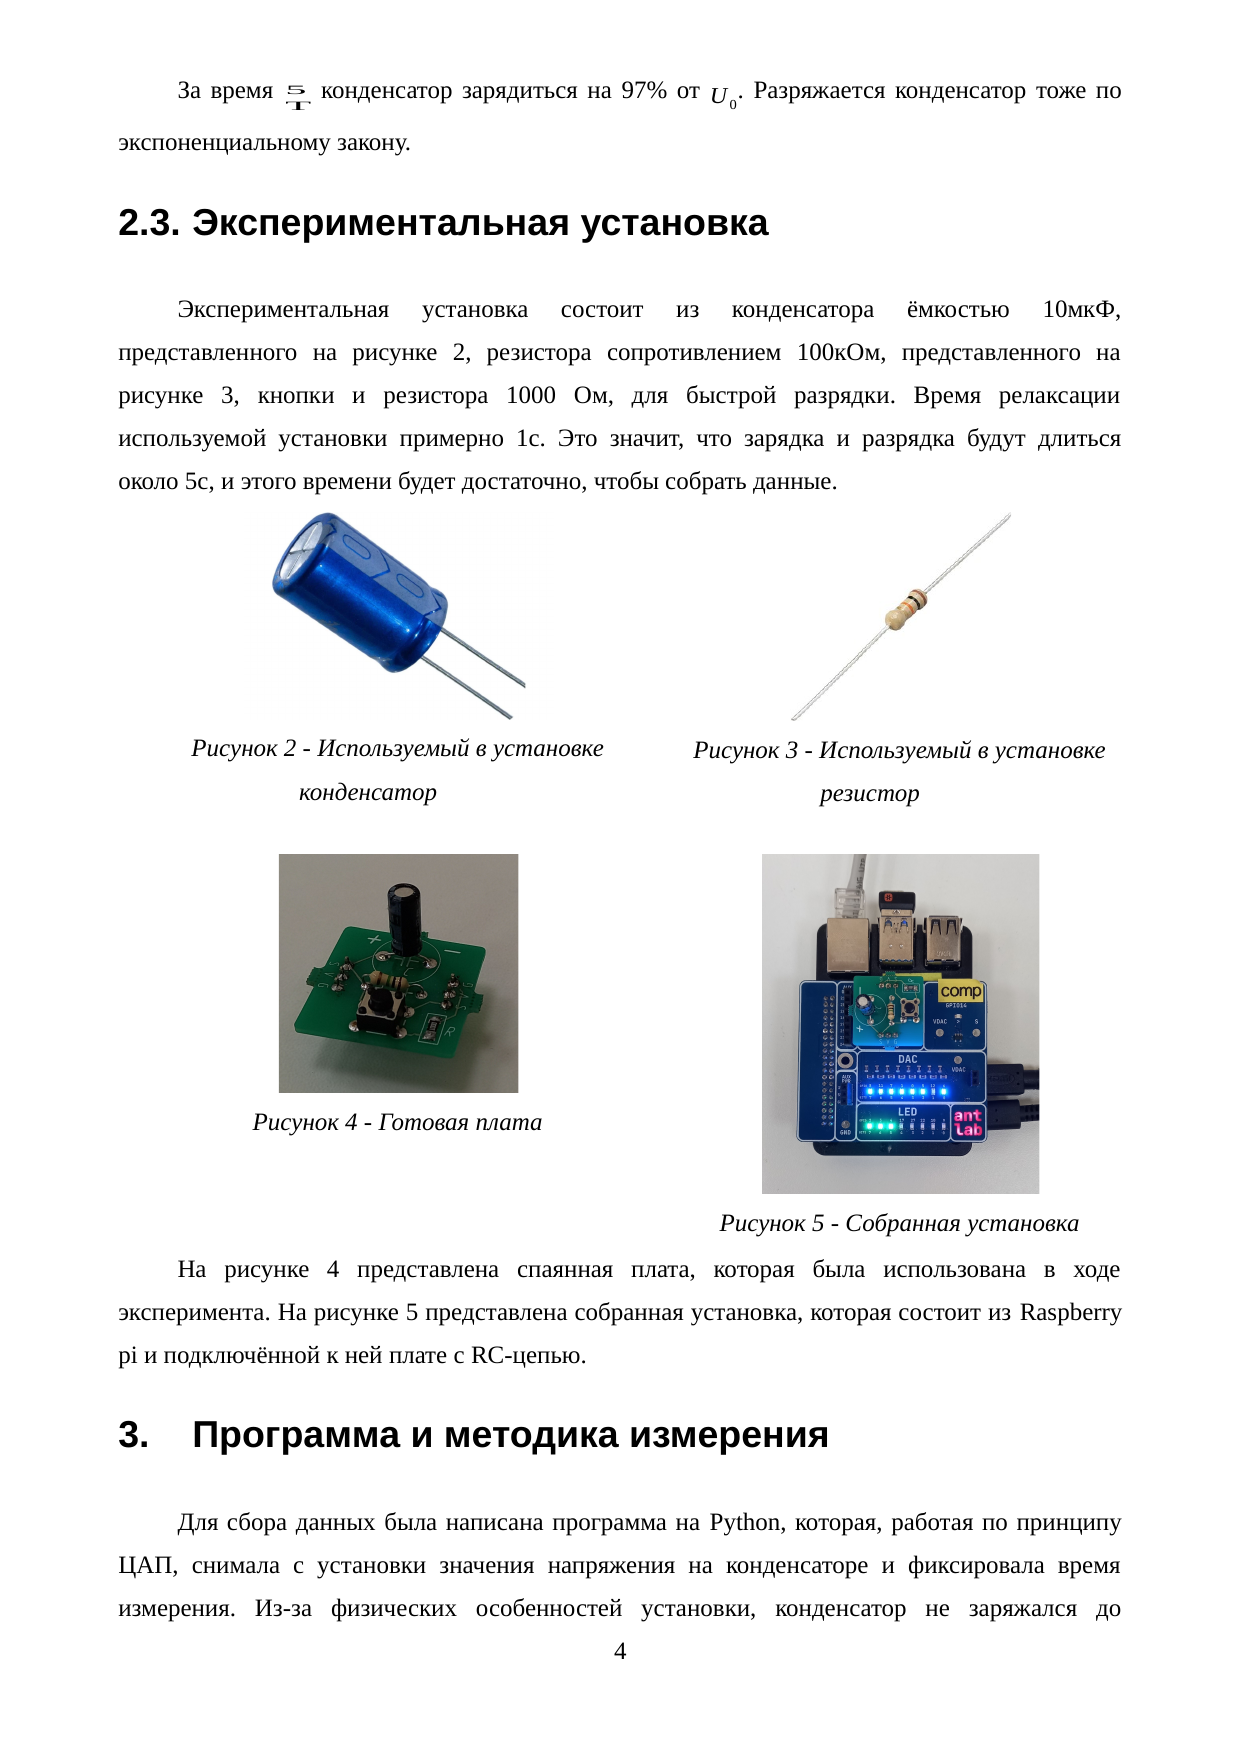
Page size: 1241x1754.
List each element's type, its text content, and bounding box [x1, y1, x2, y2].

table_header Рисунок 3 - Используемый в установке резистор [620, 510, 1122, 851]
table_cell Рисунок 5 - Собранная установка [620, 851, 1122, 1254]
subtitle Экспериментальная установка [118, 200, 1122, 243]
table_cell Рисунок 4 - Готовая плата [118, 851, 620, 1254]
text На рисунке 4 представлена спаянная плата, которая была использована в ходе эксперимента. На рисунке 5 представлена собранная установка, которая состоит из Raspberry pi и подключённой к ней плате с RC-цепью. [118, 1254, 1122, 1369]
text Для сбора данных была написана программа на Python, которая, работая по принципу ЦАП, снимала с установки значения напряжения на конденсаторе и фиксировала время измерения. Из-за физических особенностей установки, конденсатор не заряжался до [118, 1507, 1122, 1622]
text За время конденсатор зарядиться на 97% от . Разряжается конденсатор тоже по экспоненциальному закону. [118, 75, 1122, 156]
text Экспериментальная установка состоит из конденсатора ёмкостью 10мкФ, представленного на рисунке 2, резистора сопротивлением 100кОм, представленного на рисунке 3, кнопки и резистора 1000 Ом, для быстрой разрядки. Время релаксации используемой установки примерно 1с. Это значит, что зарядка и разрядка будут длиться около 5с, и этого времени будет достаточно, чтобы собрать данные. [118, 294, 1122, 495]
table_header Рисунок 2 - Используемый в установке конденсатор [118, 510, 620, 851]
subtitle Программа и методика измерения [118, 1413, 1122, 1456]
